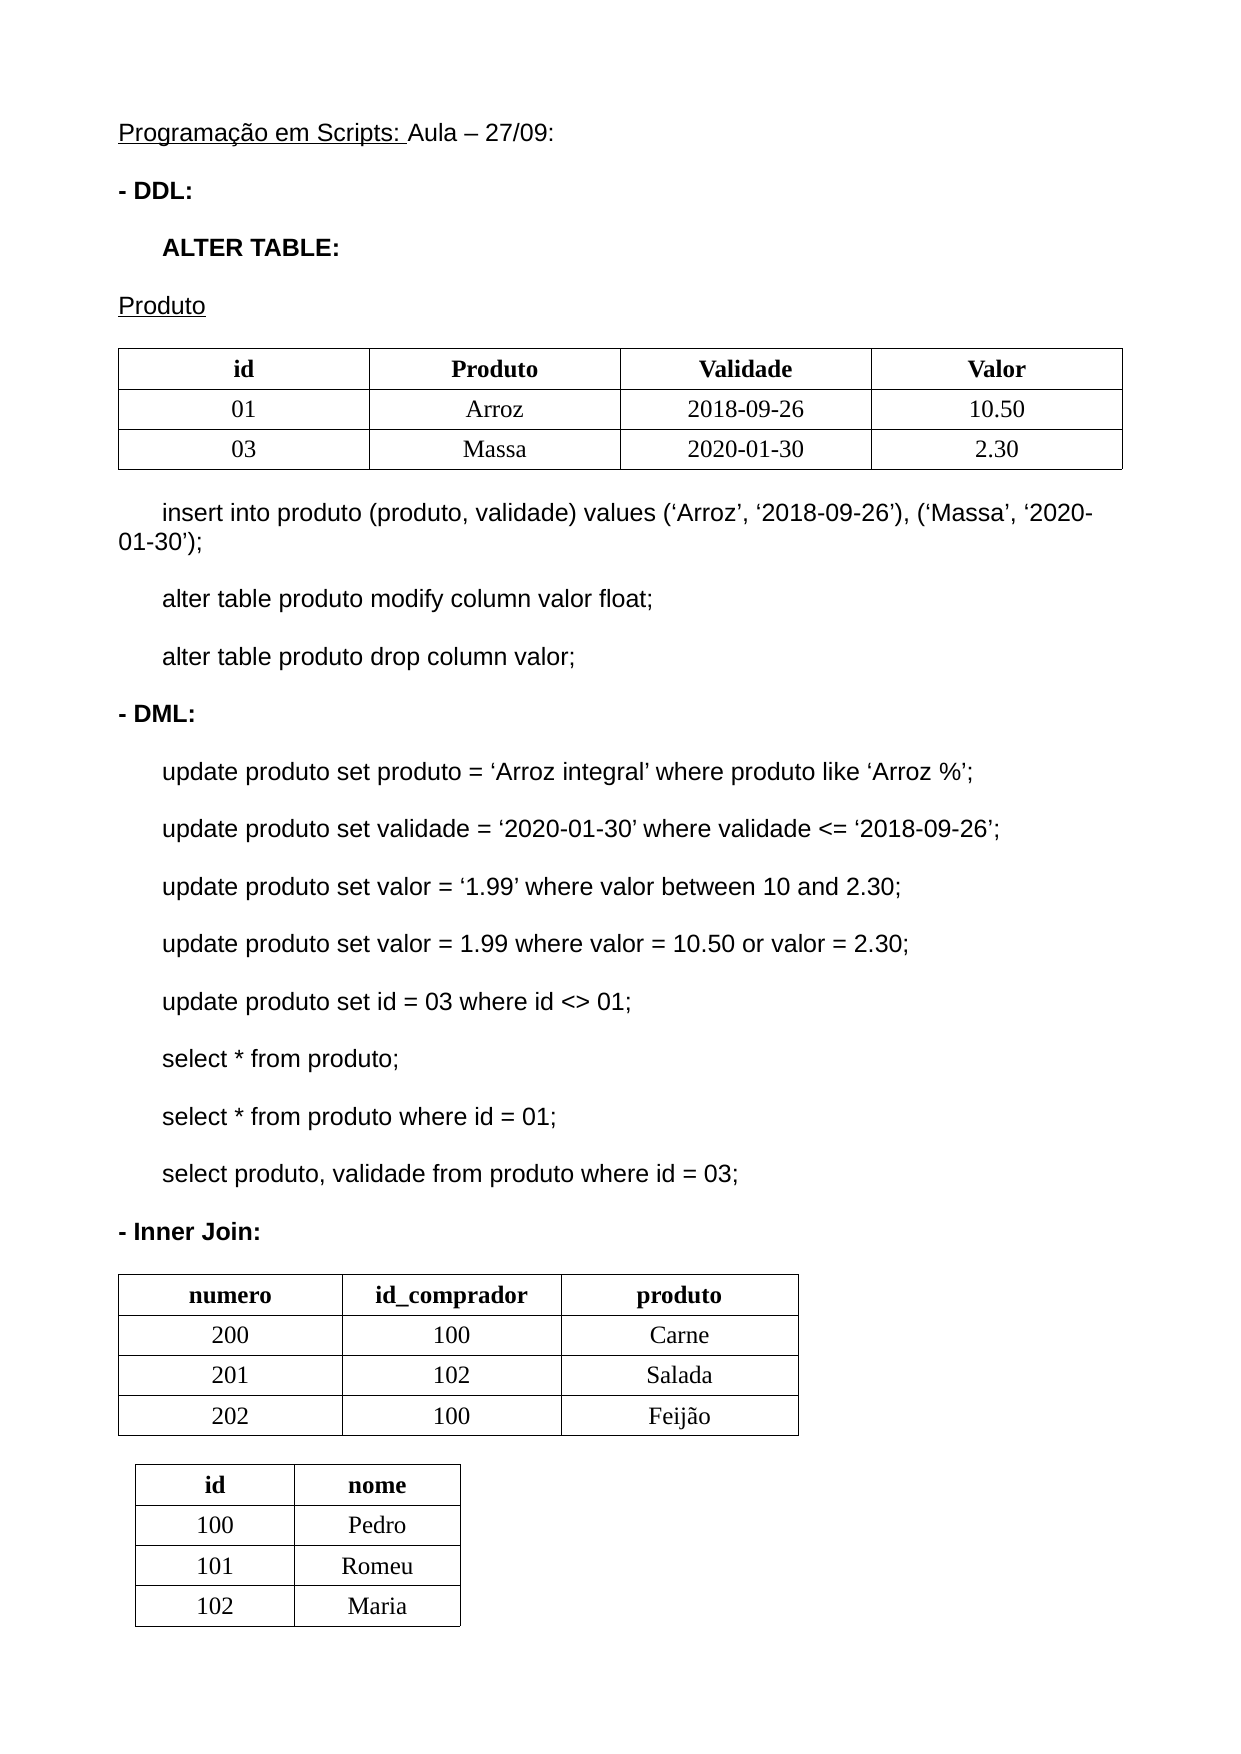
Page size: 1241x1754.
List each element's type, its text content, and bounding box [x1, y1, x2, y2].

text - DML: [118, 699, 1122, 728]
text ALTER TABLE: [118, 233, 1122, 262]
table_cell 200 [119, 1316, 342, 1355]
table_cell 2020-01-30 [621, 430, 871, 469]
table_cell Carne [562, 1316, 798, 1355]
table_cell 03 [119, 430, 369, 469]
table_header id_comprador [343, 1275, 561, 1314]
text update produto set produto = ‘Arroz integral’ where produto like ‘Arroz %’; [118, 757, 1122, 785]
text Produto [118, 291, 1122, 319]
table_cell 2018-09-26 [621, 390, 871, 429]
text update produto set validade = ‘2020-01-30’ where validade <= ‘2018-09-26’; [118, 814, 1122, 843]
text Programação em Scripts: Aula – 27/09: [118, 118, 1122, 147]
table_cell 100 [343, 1396, 561, 1435]
text - DDL: [118, 176, 1122, 204]
table_header nome [295, 1465, 460, 1504]
table_cell 102 [343, 1356, 561, 1395]
table_cell 10.50 [872, 390, 1122, 429]
table_header produto [562, 1275, 798, 1314]
text alter table produto drop column valor; [118, 642, 1122, 670]
text update produto set valor = 1.99 where valor = 10.50 or valor = 2.30; [118, 929, 1122, 958]
text alter table produto modify column valor float; [118, 584, 1122, 613]
table_header Validade [621, 349, 871, 388]
text select * from produto; [118, 1044, 1122, 1073]
table_cell 2.30 [872, 430, 1122, 469]
text insert into produto (produto, validade) values (‘Arroz’, ‘2018-09-26’), (‘Massa’, ‘2020-01-30’); [118, 498, 1122, 555]
table_cell 101 [136, 1546, 294, 1585]
table_cell 201 [119, 1356, 342, 1395]
text update produto set id = 03 where id <> 01; [118, 987, 1122, 1015]
table_cell 202 [119, 1396, 342, 1435]
text select produto, validade from produto where id = 03; [118, 1159, 1122, 1188]
table_cell 100 [136, 1506, 294, 1545]
table_header Valor [872, 349, 1122, 388]
table_cell Pedro [295, 1506, 460, 1545]
table_cell Maria [295, 1586, 460, 1626]
table_cell Feijão [562, 1396, 798, 1435]
table_cell Salada [562, 1356, 798, 1395]
table_cell Massa [370, 430, 620, 469]
table_cell 01 [119, 390, 369, 429]
text - Inner Join: [118, 1217, 1122, 1245]
table_header id [119, 349, 369, 388]
table_cell 100 [343, 1316, 561, 1355]
table_header numero [119, 1275, 342, 1314]
text update produto set valor = ‘1.99’ where valor between 10 and 2.30; [118, 872, 1122, 900]
table_header Produto [370, 349, 620, 388]
table_cell Romeu [295, 1546, 460, 1585]
text select * from produto where id = 01; [118, 1102, 1122, 1130]
table_cell 102 [136, 1586, 294, 1626]
table_cell Arroz [370, 390, 620, 429]
table_header id [136, 1465, 294, 1504]
